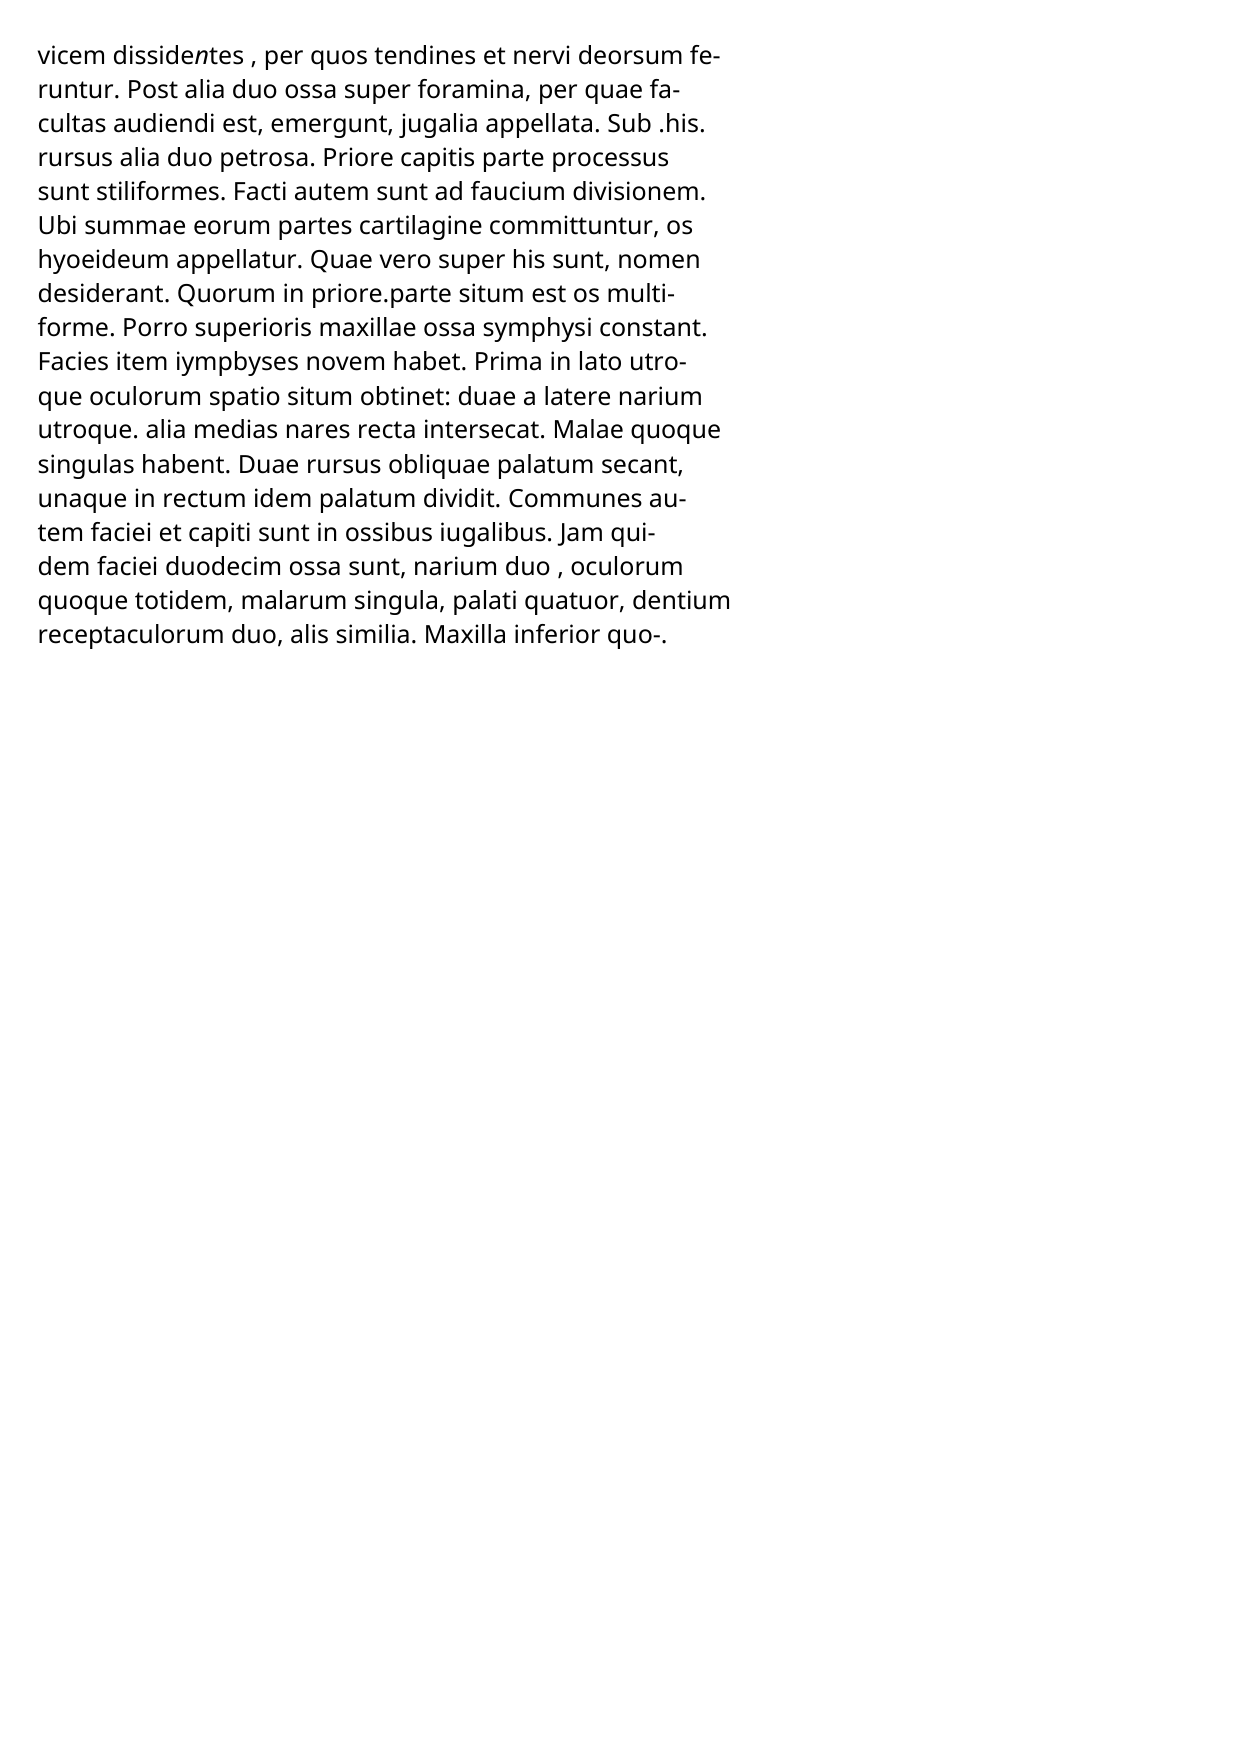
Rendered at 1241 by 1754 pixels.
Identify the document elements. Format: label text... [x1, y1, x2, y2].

text vicem dissidentes , per quos tendines et nervi deorsum fe- runtur. Post alia duo ossa super foramina, per quae fa- cultas audiendi est, emergunt, jugalia appellata. Sub .his. rursus alia duo petrosa. Priore capitis parte processus sunt stiliformes. Facti autem sunt ad faucium divisionem. Ubi summae eorum partes cartilagine committuntur, os hyoeideum appellatur. Quae vero super his sunt, nomen desiderant. Quorum in priore.parte situm est os multi- forme. Porro superioris maxillae ossa symphysi constant. Facies item iympbyses novem habet. Prima in lato utro- que oculorum spatio situm obtinet: duae a latere narium utroque. alia medias nares recta intersecat. Malae quoque singulas habent. Duae rursus obliquae palatum secant, unaque in rectum idem palatum dividit. Communes au- tem faciei et capiti sunt in ossibus iugalibus. Jam qui- dem faciei duodecim ossa sunt, narium duo , oculorum quoque totidem, malarum singula, palati quatuor, dentium receptaculorum duo, alis similia. Maxilla inferior quo-. [37, 37, 1203, 651]
